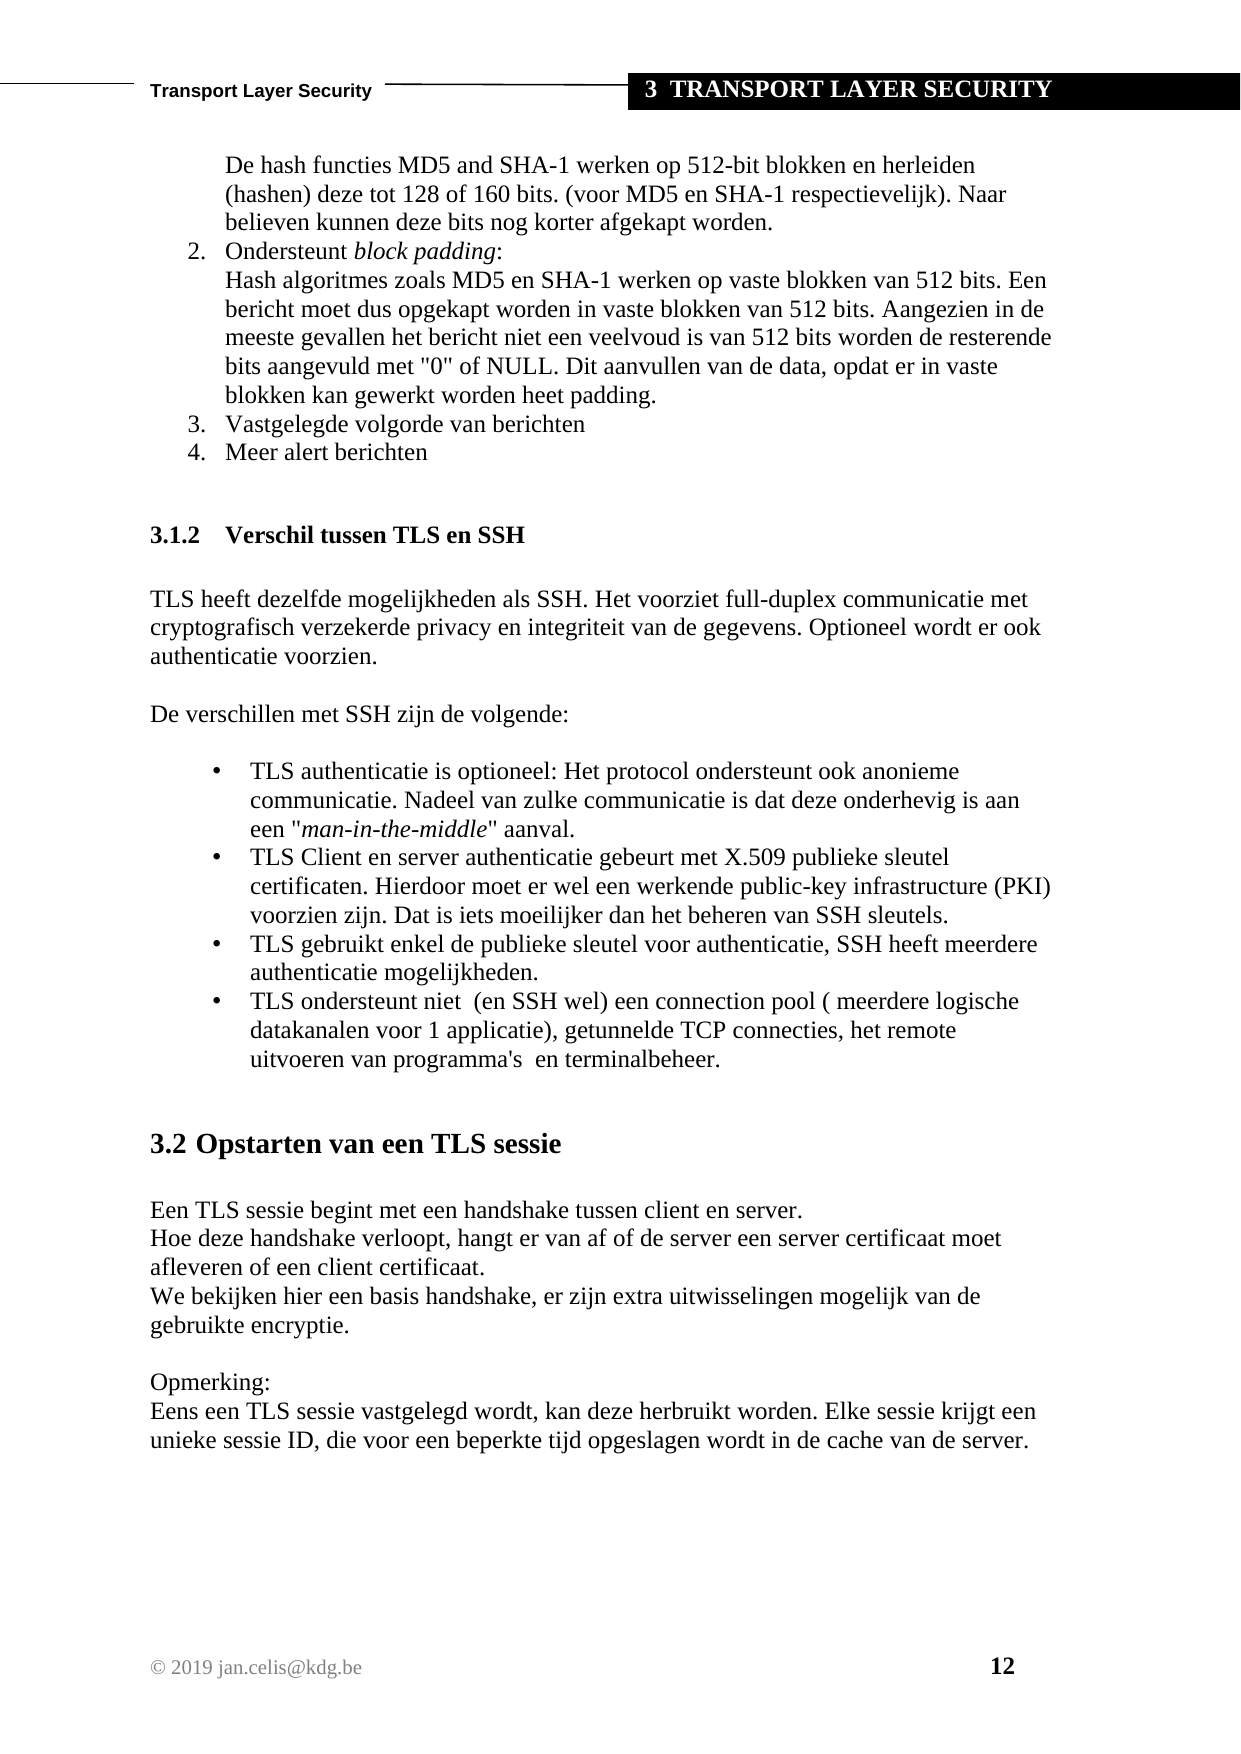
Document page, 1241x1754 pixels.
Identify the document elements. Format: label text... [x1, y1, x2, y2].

list TLS authenticatie is optioneel: Het protocol ondersteunt ook anonieme communicatie. Nadeel van zulke communicatie is dat deze onderhevig is aan een "man-in-the-middle" aanval. [212, 756, 1053, 842]
list Ondersteunt block padding: Hash algoritmes zoals MD5 en SHA-1 werken op vaste blokken van 512 bits. Een bericht moet dus opgekapt worden in vaste blokken van 512 bits. Aangezien in de meeste gevallen het bericht niet een veelvoud is van 512 bits worden de resterende bits aangevuld met "0" of NULL. Dit aanvullen van de data, opdat er in vaste blokken kan gewerkt worden heet padding. [187, 236, 1053, 409]
text Een TLS sessie begint met een handshake tussen client en server. [150, 1195, 1053, 1223]
subtitle Opstarten van een TLS sessie [150, 1126, 1053, 1160]
subtitle Verschil tussen TLS en SSH [150, 520, 1053, 549]
list De hash functies MD5 and SHA-1 werken op 512-bit blokken en herleiden (hashen) deze tot 128 of 160 bits. (voor MD5 en SHA-1 respectievelijk). Naar believen kunnen deze bits nog korter afgekapt worden. [187, 150, 1053, 236]
text TLS heeft dezelfde mogelijkheden als SSH. Het voorziet full-duplex communicatie met cryptografisch verzekerde privacy en integriteit van de gegevens. Optioneel wordt er ook authenticatie voorzien. [150, 584, 1053, 699]
text Eens een TLS sessie vastgelegd wordt, kan deze herbruikt worden. Elke sessie krijgt een unieke sessie ID, die voor een beperkte tijd opgeslagen wordt in de cache van de server. [150, 1396, 1053, 1453]
text Hoe deze handshake verloopt, hangt er van af of de server een server certificaat moet afleveren of een client certificaat. [150, 1223, 1053, 1281]
list Meer alert berichten [187, 437, 1053, 466]
text De verschillen met SSH zijn de volgende: [150, 699, 1053, 727]
text We bekijken hier een basis handshake, er zijn extra uitwisselingen mogelijk van de gebruikte encryptie. [150, 1281, 1053, 1338]
list TLS Client en server authenticatie gebeurt met X.509 publieke sleutel certificaten. Hierdoor moet er wel een werkende public-key infrastructure (PKI) voorzien zijn. Dat is iets moeilijker dan het beheren van SSH sleutels. [212, 842, 1053, 929]
text Opmerking: [150, 1367, 1053, 1396]
list TLS gebruikt enkel de publieke sleutel voor authenticatie, SSH heeft meerdere authenticatie mogelijkheden. [212, 929, 1053, 986]
list TLS ondersteunt niet (en SSH wel) een connection pool ( meerdere logische datakanalen voor 1 applicatie), getunnelde TCP connecties, het remote uitvoeren van programma's en terminalbeheer. [212, 986, 1053, 1072]
list Vastgelegde volgorde van berichten [187, 409, 1053, 437]
